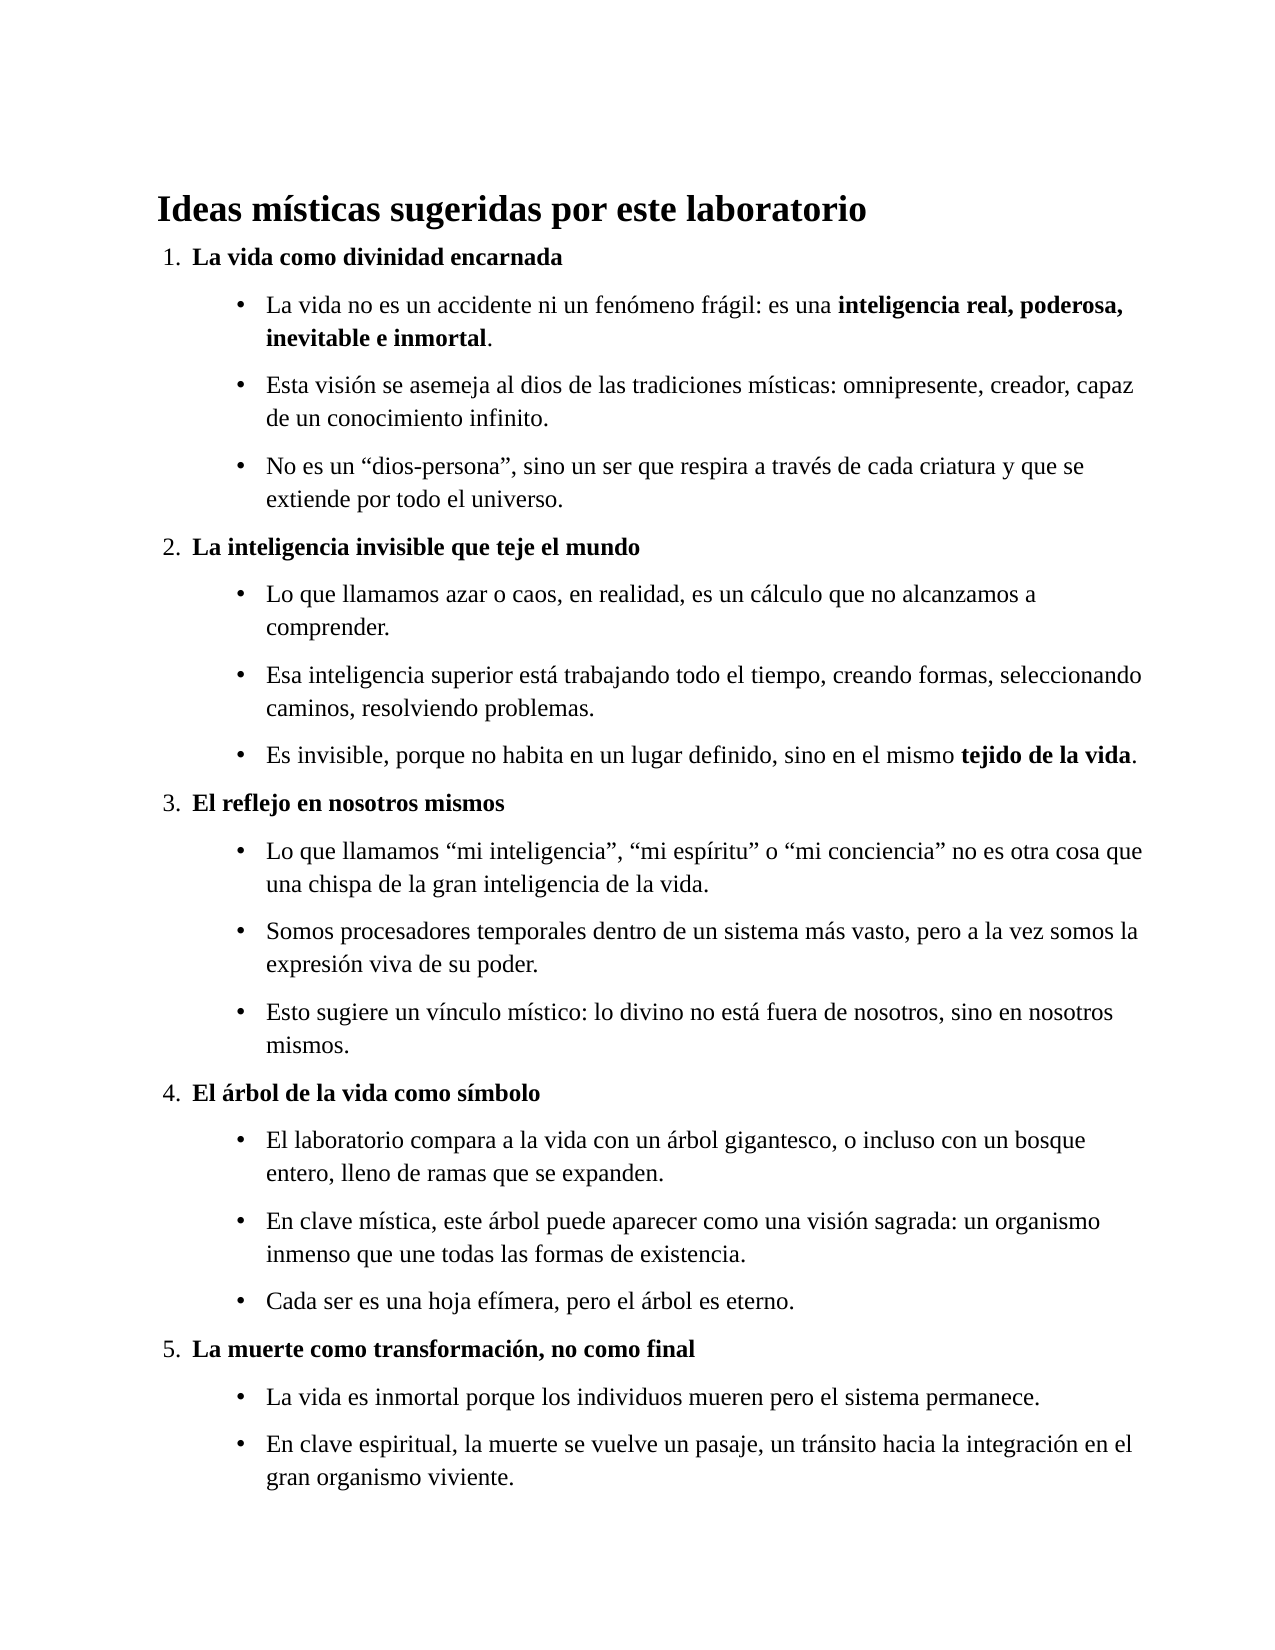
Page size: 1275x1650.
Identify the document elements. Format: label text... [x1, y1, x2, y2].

list Esto sugiere un vínculo místico: lo divino no está fuera de nosotros, sino en nosotros mismos. [236, 997, 1157, 1059]
list No es un “dios-persona”, sino un ser que respira a través de cada criatura y que se extiende por todo el universo. [236, 451, 1157, 513]
list El reflejo en nosotros mismos [162, 788, 1157, 817]
list La muerte como transformación, no como final [162, 1334, 1157, 1363]
list En clave mística, este árbol puede aparecer como una visión sagrada: un organismo inmenso que une todas las formas de existencia. [236, 1206, 1157, 1268]
list La vida como divinidad encarnada [162, 242, 1157, 271]
list La inteligencia invisible que teje el mundo [162, 532, 1157, 560]
list La vida es inmortal porque los individuos mueren pero el sistema permanece. [236, 1382, 1157, 1410]
list En clave espiritual, la muerte se vuelve un pasaje, un tránsito hacia la integración en el gran organismo viviente. [236, 1429, 1157, 1491]
list Esta visión se asemeja al dios de las tradiciones místicas: omnipresente, creador, capaz de un conocimiento infinito. [236, 370, 1157, 432]
list La vida no es un accidente ni un fenómeno frágil: es una inteligencia real, poderosa, inevitable e inmortal. [236, 290, 1157, 352]
list Esa inteligencia superior está trabajando todo el tiempo, creando formas, seleccionando caminos, resolviendo problemas. [236, 660, 1157, 722]
list El árbol de la vida como símbolo [162, 1078, 1157, 1106]
list Lo que llamamos “mi inteligencia”, “mi espíritu” o “mi conciencia” no es otra cosa que una chispa de la gran inteligencia de la vida. [236, 836, 1157, 897]
list Lo que llamamos azar o caos, en realidad, es un cálculo que no alcanzamos a comprender. [236, 579, 1157, 641]
subtitle 🌌 Ideas místicas sugeridas por este laboratorio [118, 187, 1157, 230]
list Somos procesadores temporales dentro de un sistema más vasto, pero a la vez somos la expresión viva de su poder. [236, 916, 1157, 978]
list Es invisible, porque no habita en un lugar definido, sino en el mismo tejido de la vida. [236, 741, 1157, 769]
list El laboratorio compara a la vida con un árbol gigantesco, o incluso con un bosque entero, lleno de ramas que se expanden. [236, 1125, 1157, 1187]
list Cada ser es una hoja efímera, pero el árbol es eterno. [236, 1286, 1157, 1315]
